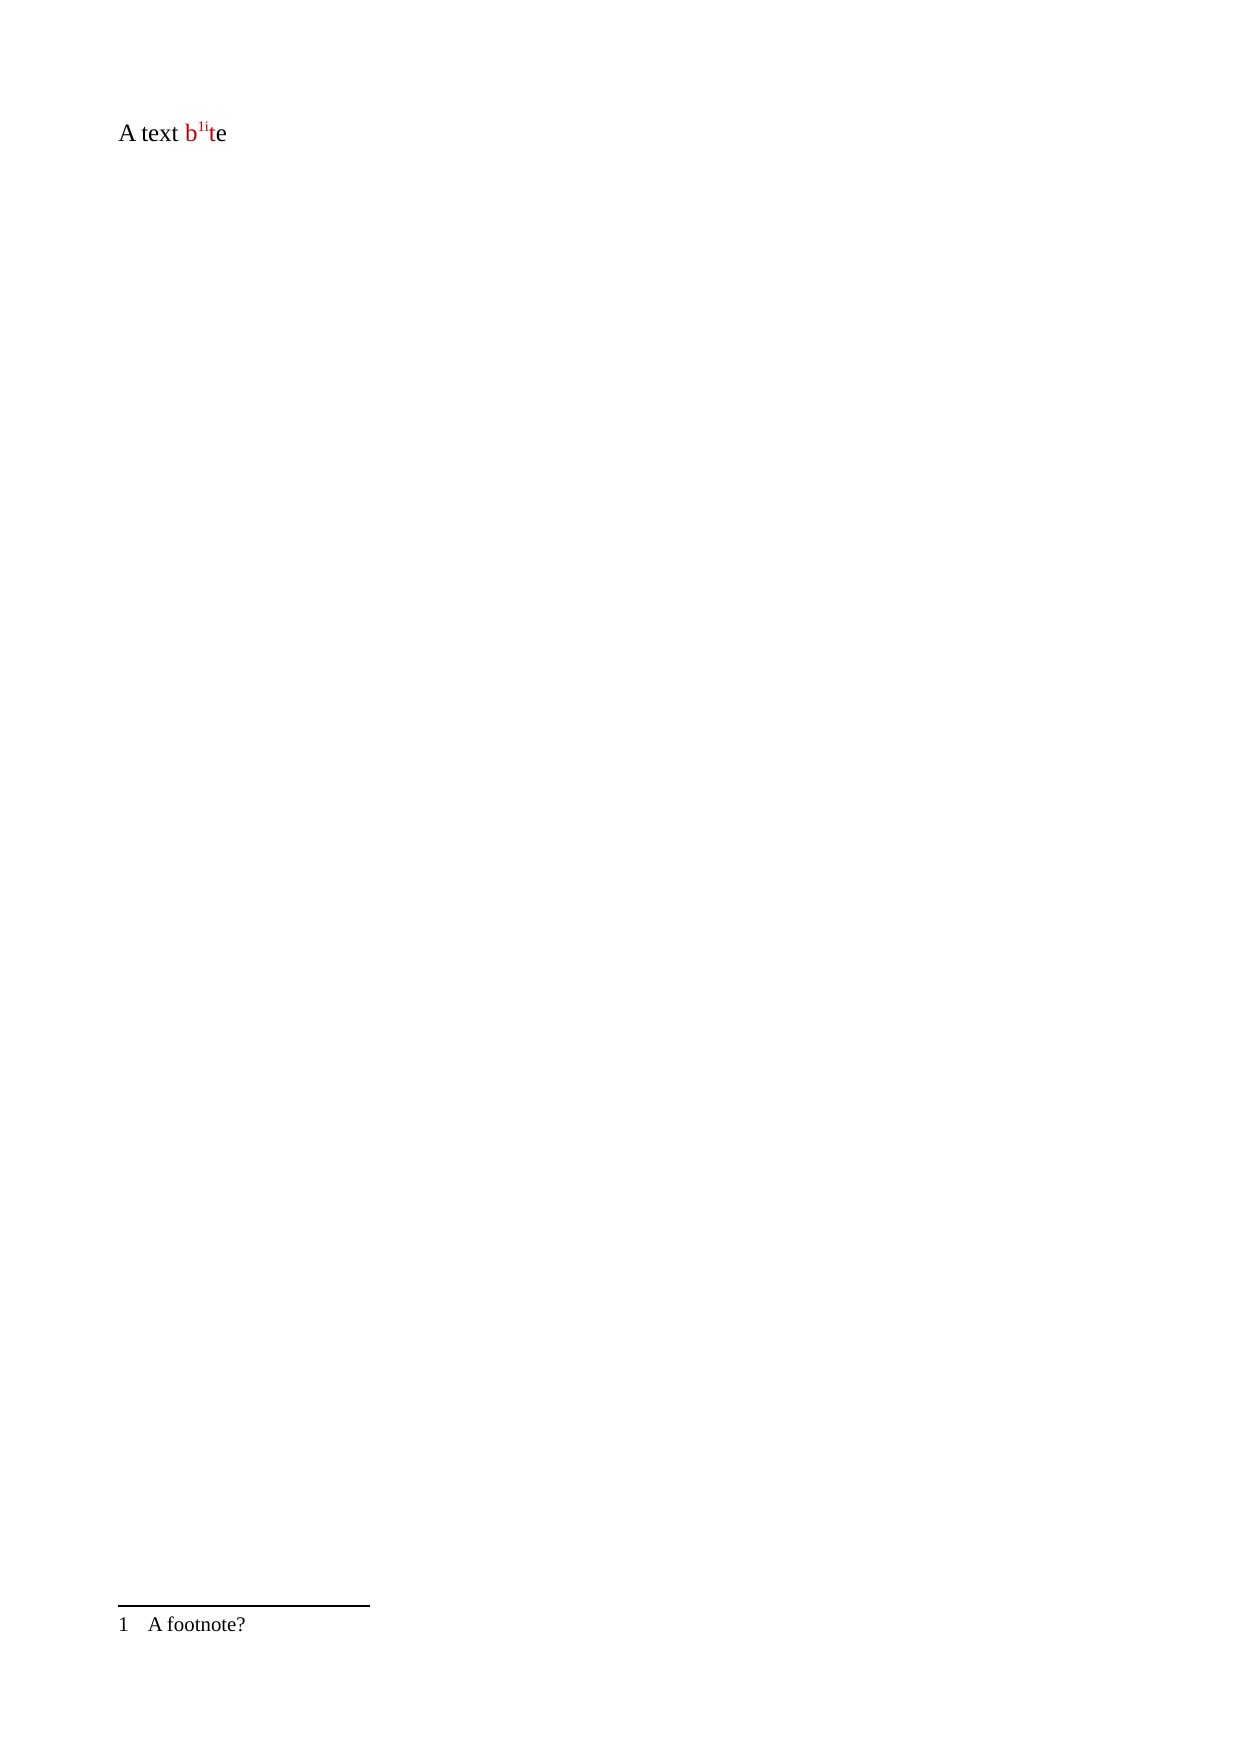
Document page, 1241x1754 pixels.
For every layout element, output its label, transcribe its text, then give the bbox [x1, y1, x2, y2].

text A footnote? [118, 1612, 1122, 1636]
text A text bte [118, 118, 1122, 147]
